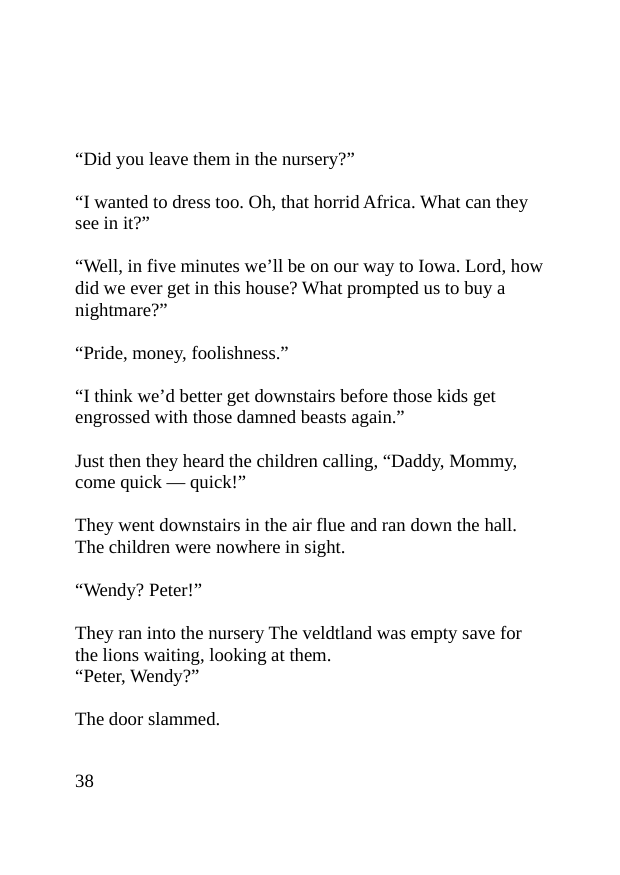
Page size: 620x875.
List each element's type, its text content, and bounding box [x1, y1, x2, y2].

text “Peter, Wendy?” The door slammed. [75, 665, 544, 730]
text “Did you leave them in the nursery?” “I wanted to dress too. Oh, that horrid Africa. What can they see in it?” “Well, in five minutes we’ll be on our way to Iowa. Lord, how did we ever get in this house? What prompted us to buy a nightmare?” “Pride, money, foolishness.” “I think we’d better get downstairs before those kids get engrossed with those damned beasts again.” Just then they heard the children calling, “Daddy, Mommy, come quick — quick!” They went downstairs in the air flue and ran down the hall. The children were nowhere in sight. “Wendy? Peter!” They ran into the nursery The veldtland was empty save for the lions waiting, looking at them. [75, 126, 544, 665]
